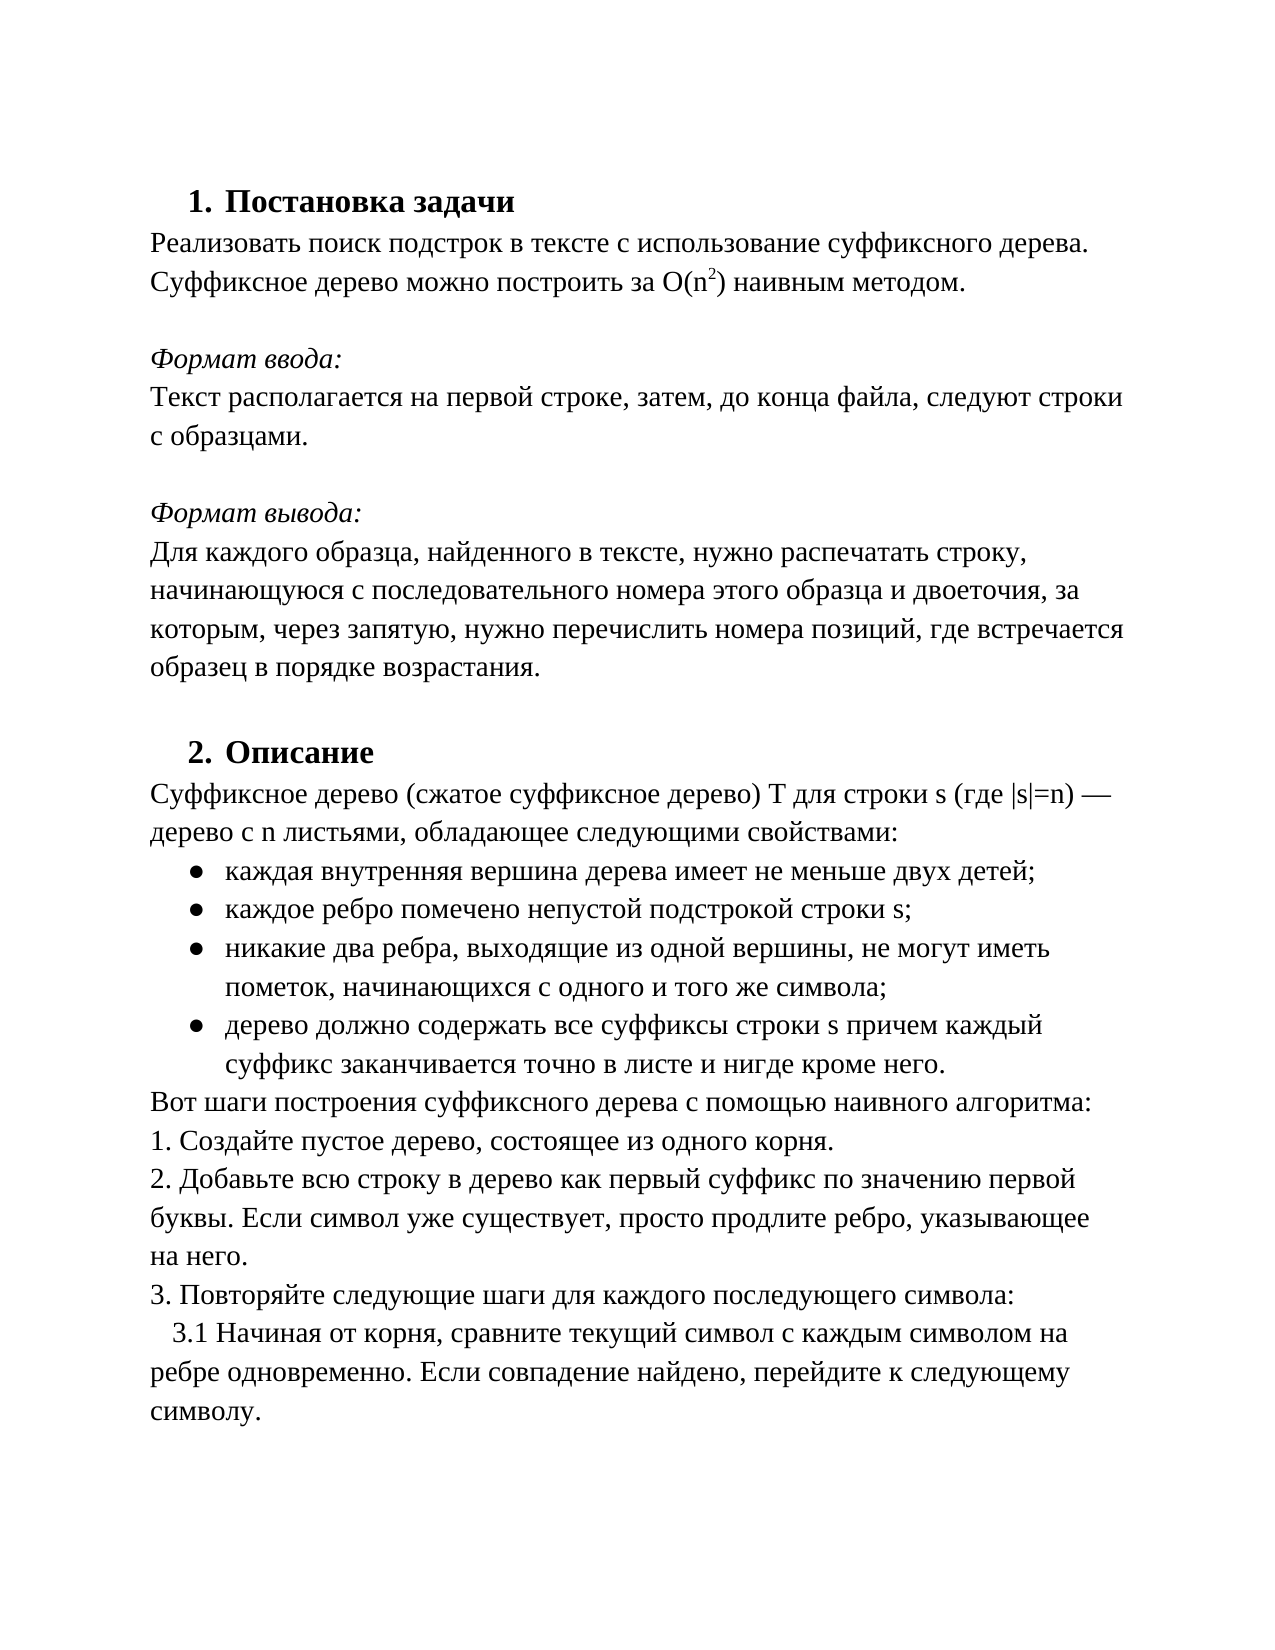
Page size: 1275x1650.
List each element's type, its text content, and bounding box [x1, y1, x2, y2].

text 3. Повторяйте следующие шаги для каждого последующего символа: [150, 1277, 1125, 1311]
text Вот шаги построения суффиксного дерева с помощью наивного алгоритма: [150, 1084, 1125, 1118]
list Описание [187, 732, 1125, 770]
list никакие два ребра, выходящие из одной вершины, не могут иметь пометок, начинающихся с одного и того же символа; [187, 930, 1125, 1002]
text Формат ввода: [150, 341, 1125, 374]
text Для каждого образца, найденного в тексте, нужно распечатать строку, начинающуюся с последовательного номера этого образца и двоеточия, за которым, через запятую, нужно перечислить номера позиций, где встречается образец в порядке возрастания. [150, 534, 1125, 683]
list Постановка задачи [187, 181, 1125, 219]
list каждое ребро помечено непустой подстрокой строки s; [187, 892, 1125, 925]
text Суффиксное дерево (сжатое суффиксное дерево) T для строки s (где |s|=n) — дерево с n листьями, обладающее следующими свойствами: [150, 776, 1125, 848]
text Текст располагается на первой строке, затем, до конца файла, следуют строки с образцами. [150, 379, 1125, 452]
text 1. Создайте пустое дерево, состоящее из одного корня. [150, 1123, 1125, 1156]
text 3.1 Начиная от корня, сравните текущий символ с каждым символом на ребре одновременно. Если совпадение найдено, перейдите к следующему символу. [150, 1316, 1125, 1426]
list каждая внутренняя вершина дерева имеет не меньше двух детей; [187, 853, 1125, 887]
text Формат вывода: [150, 495, 1125, 529]
list дерево должно содержать все суффиксы строки s причем каждый суффикс заканчивается точно в листе и нигде кроме него. [187, 1007, 1125, 1079]
text Реализовать поиск подстрок в тексте с использование суффиксного дерева. Суффиксное дерево можно построить за O(n2) наивным методом. [150, 225, 1125, 297]
text 2. Добавьте всю строку в дерево как первый суффикс по значению первой буквы. Если символ уже существует, просто продлите ребро, указывающее на него. [150, 1161, 1125, 1272]
